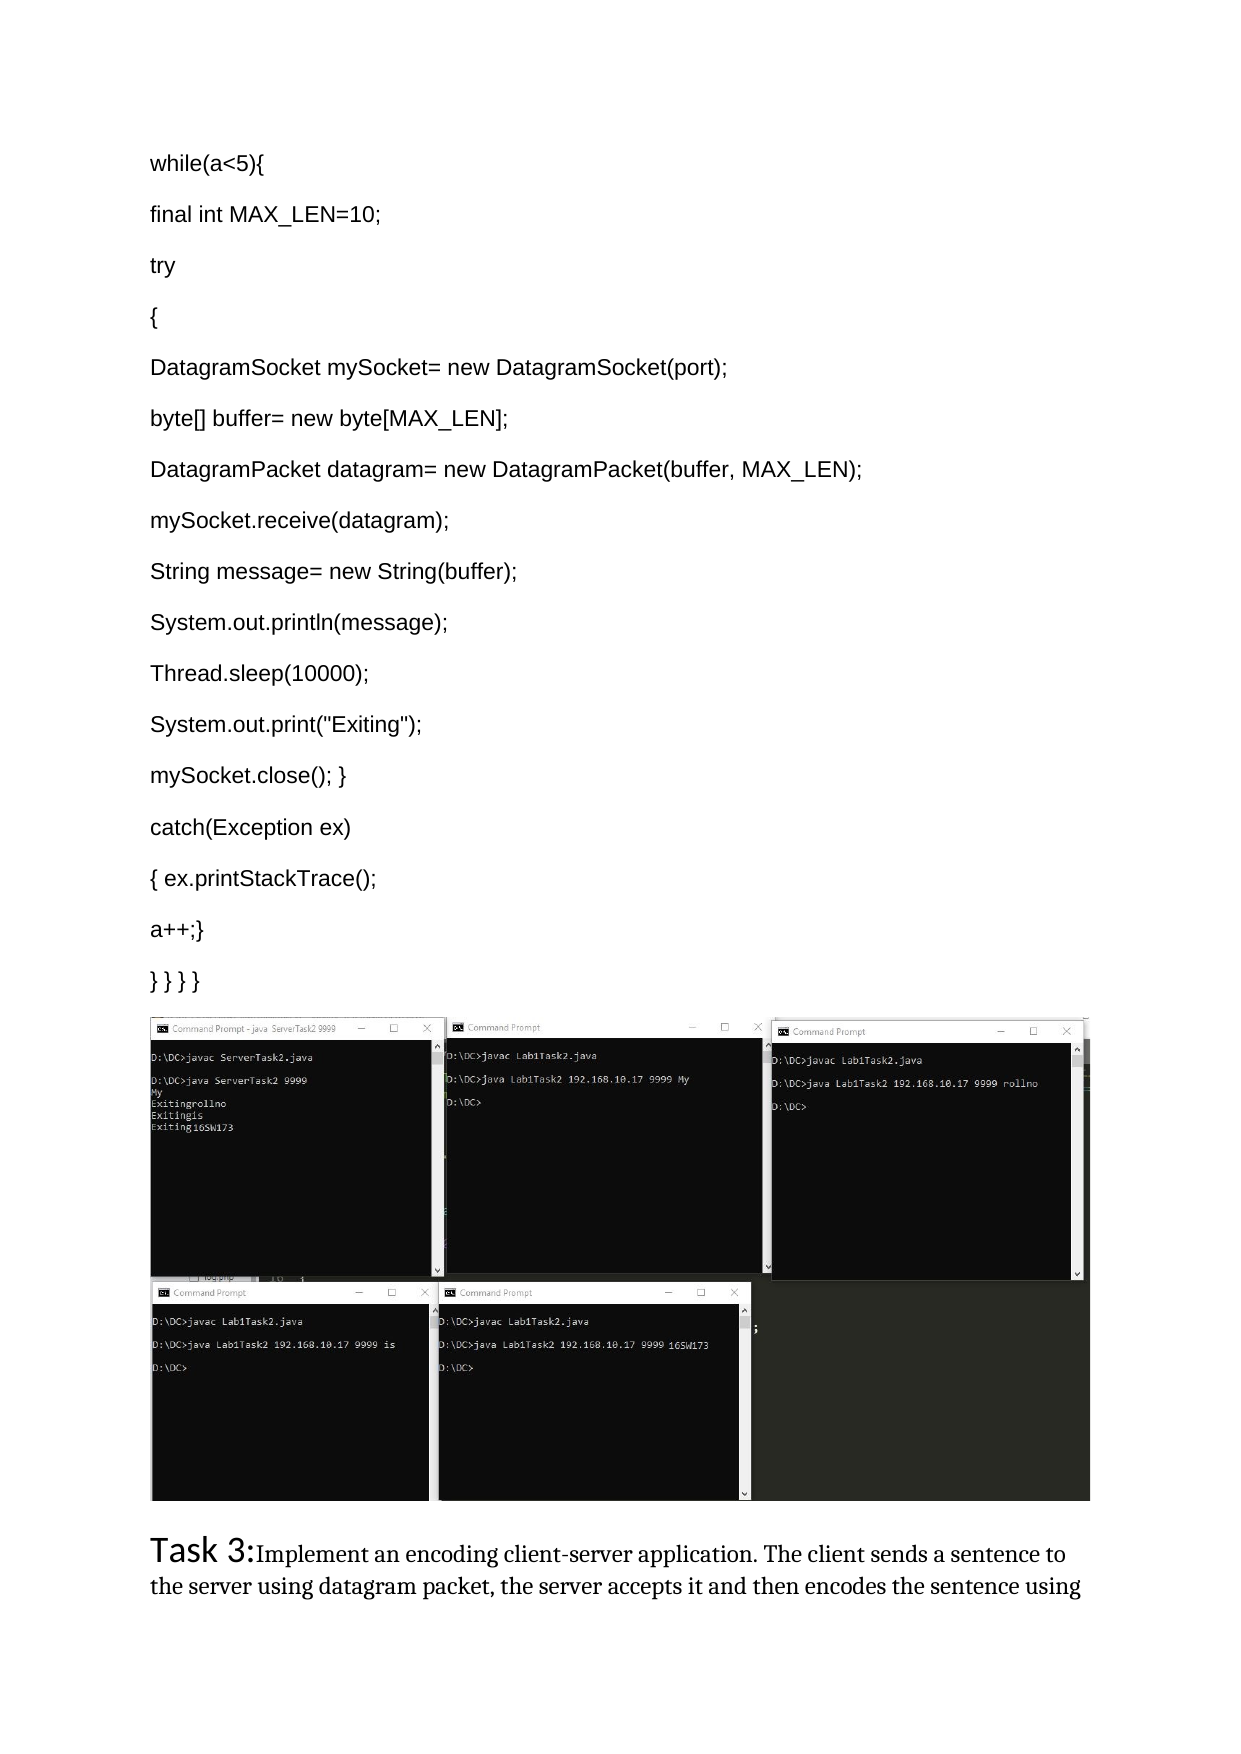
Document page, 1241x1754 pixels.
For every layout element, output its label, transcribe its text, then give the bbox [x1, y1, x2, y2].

text while(a<5){ [150, 150, 1090, 176]
text try [150, 252, 1090, 278]
text System.out.print("Exiting"); [150, 711, 1090, 738]
text DatagramSocket mySocket= new DatagramSocket(port); [150, 354, 1090, 381]
text mySocket.close(); } [150, 762, 1090, 789]
text a++;} [150, 916, 1090, 942]
text Thread.sleep(10000); [150, 660, 1090, 687]
text } } } } [150, 967, 1090, 993]
text byte[] buffer= new byte[MAX_LEN]; [150, 405, 1090, 432]
text final int MAX_LEN=10; [150, 201, 1090, 227]
text DatagramPacket datagram= new DatagramPacket(buffer, MAX_LEN); [150, 456, 1090, 483]
text { ex.printStackTrace(); [150, 864, 1090, 891]
text Task 3:Implement an encoding client-server application. The client sends a sentence to the server using datagram packet, the server accepts it and then encodes the sentence using [150, 1526, 1090, 1600]
text catch(Exception ex) [150, 813, 1090, 840]
text System.out.println(message); [150, 609, 1090, 636]
text String message= new String(buffer); [150, 558, 1090, 585]
text { [150, 303, 1090, 329]
text mySocket.receive(datagram); [150, 507, 1090, 534]
